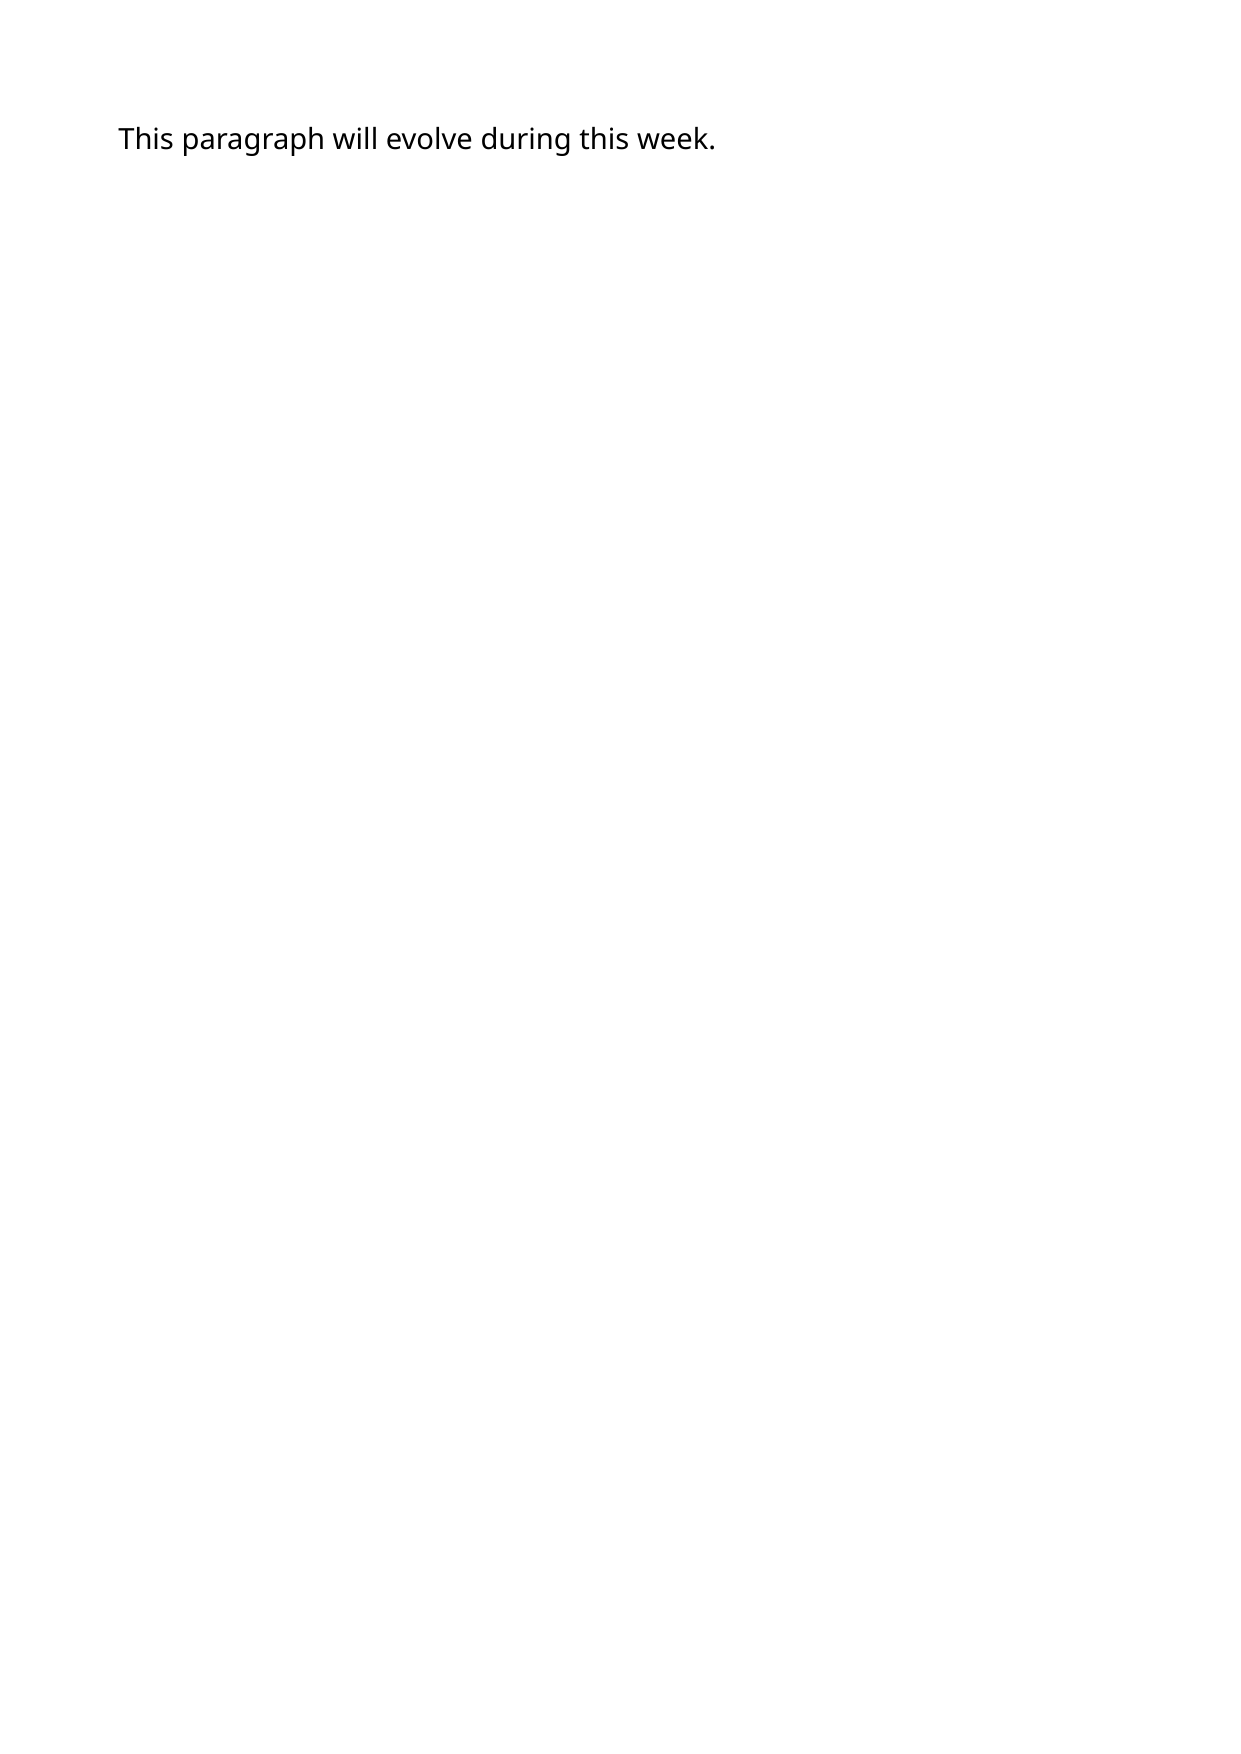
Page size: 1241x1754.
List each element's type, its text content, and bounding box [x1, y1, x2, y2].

text This paragraph will evolve during this week. [118, 118, 1122, 158]
